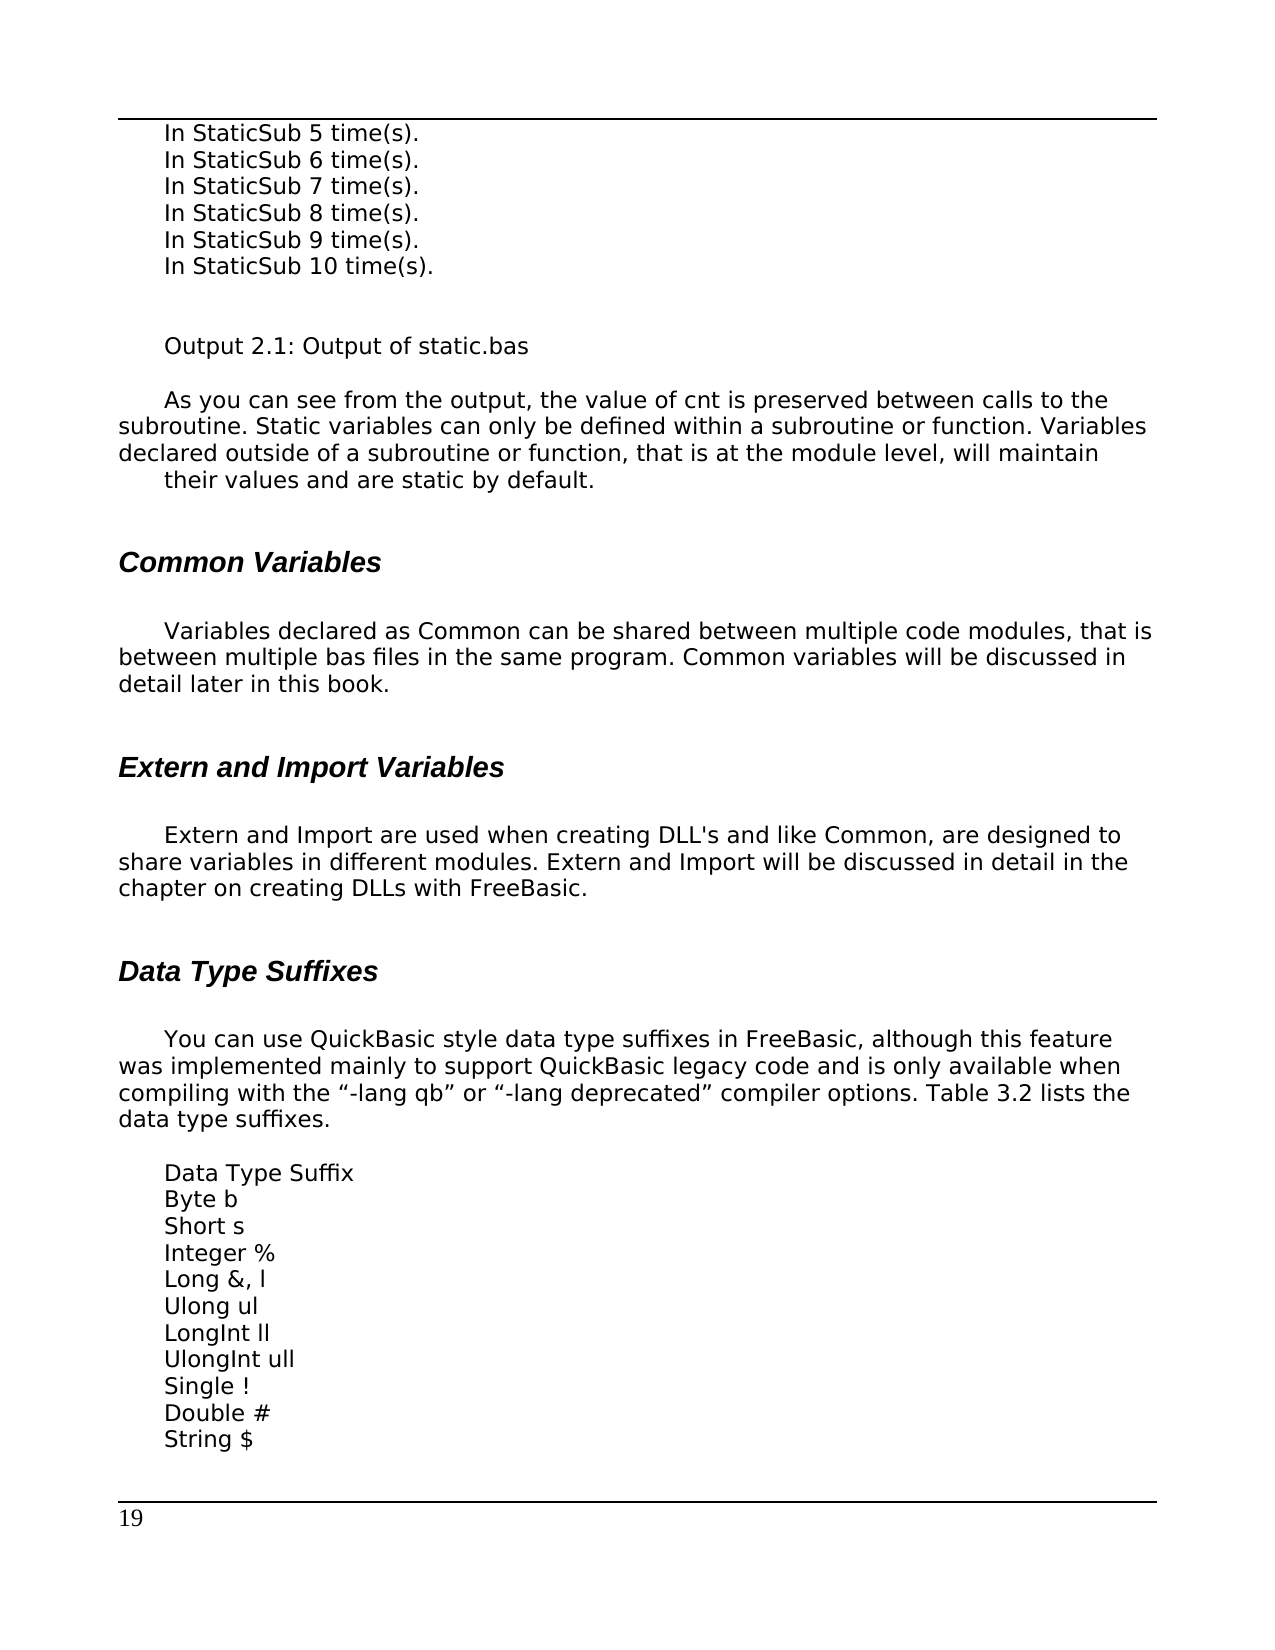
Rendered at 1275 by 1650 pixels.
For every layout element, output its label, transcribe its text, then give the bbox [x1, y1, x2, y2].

text In StaticSub 10 time(s). [118, 253, 1157, 280]
text In StaticSub 9 time(s). [118, 227, 1157, 253]
text Byte b [118, 1187, 1157, 1213]
text In StaticSub 7 time(s). [118, 173, 1157, 200]
text Extern and Import are used when creating DLL's and like Common, are designed to share variables in different modules. Extern and Import will be discussed in detail in the chapter on creating DLLs with FreeBasic. [118, 822, 1157, 902]
text their values and are static by default. [118, 467, 1157, 493]
text You can use QuickBasic style data type suffixes in FreeBasic, although this feature was implemented mainly to support QuickBasic legacy code and is only available when compiling with the “-lang qb” or “-lang deprecated” compiler options. Table 3.2 lists the data type suffixes. [118, 1027, 1157, 1133]
text Output 2.1: Output of static.bas [118, 333, 1157, 360]
text Variables declared as Common can be shared between multiple code modules, that is between multiple bas files in the same program. Common variables will be discussed in detail later in this book. [118, 618, 1157, 698]
subtitle Extern and Import Variables [118, 749, 1157, 783]
subtitle Common Variables [118, 545, 1157, 579]
text UlongInt ull [118, 1347, 1157, 1373]
text In StaticSub 5 time(s). [118, 120, 1157, 147]
text In StaticSub 6 time(s). [118, 147, 1157, 173]
text Short s [118, 1213, 1157, 1240]
text As you can see from the output, the value of cnt is preserved between calls to the subroutine. Static variables can only be defined within a subroutine or function. Variables declared outside of a subroutine or function, that is at the module level, will maintain [118, 387, 1157, 467]
text Single ! [118, 1373, 1157, 1400]
text Data Type Suffix [118, 1160, 1157, 1187]
text Integer % [118, 1240, 1157, 1267]
text String $ [118, 1427, 1157, 1453]
text Ulong ul [118, 1293, 1157, 1320]
subtitle Data Type Suffixes [118, 954, 1157, 987]
text Long &, l [118, 1267, 1157, 1293]
text Double # [118, 1400, 1157, 1427]
text In StaticSub 8 time(s). [118, 200, 1157, 227]
text LongInt ll [118, 1320, 1157, 1347]
